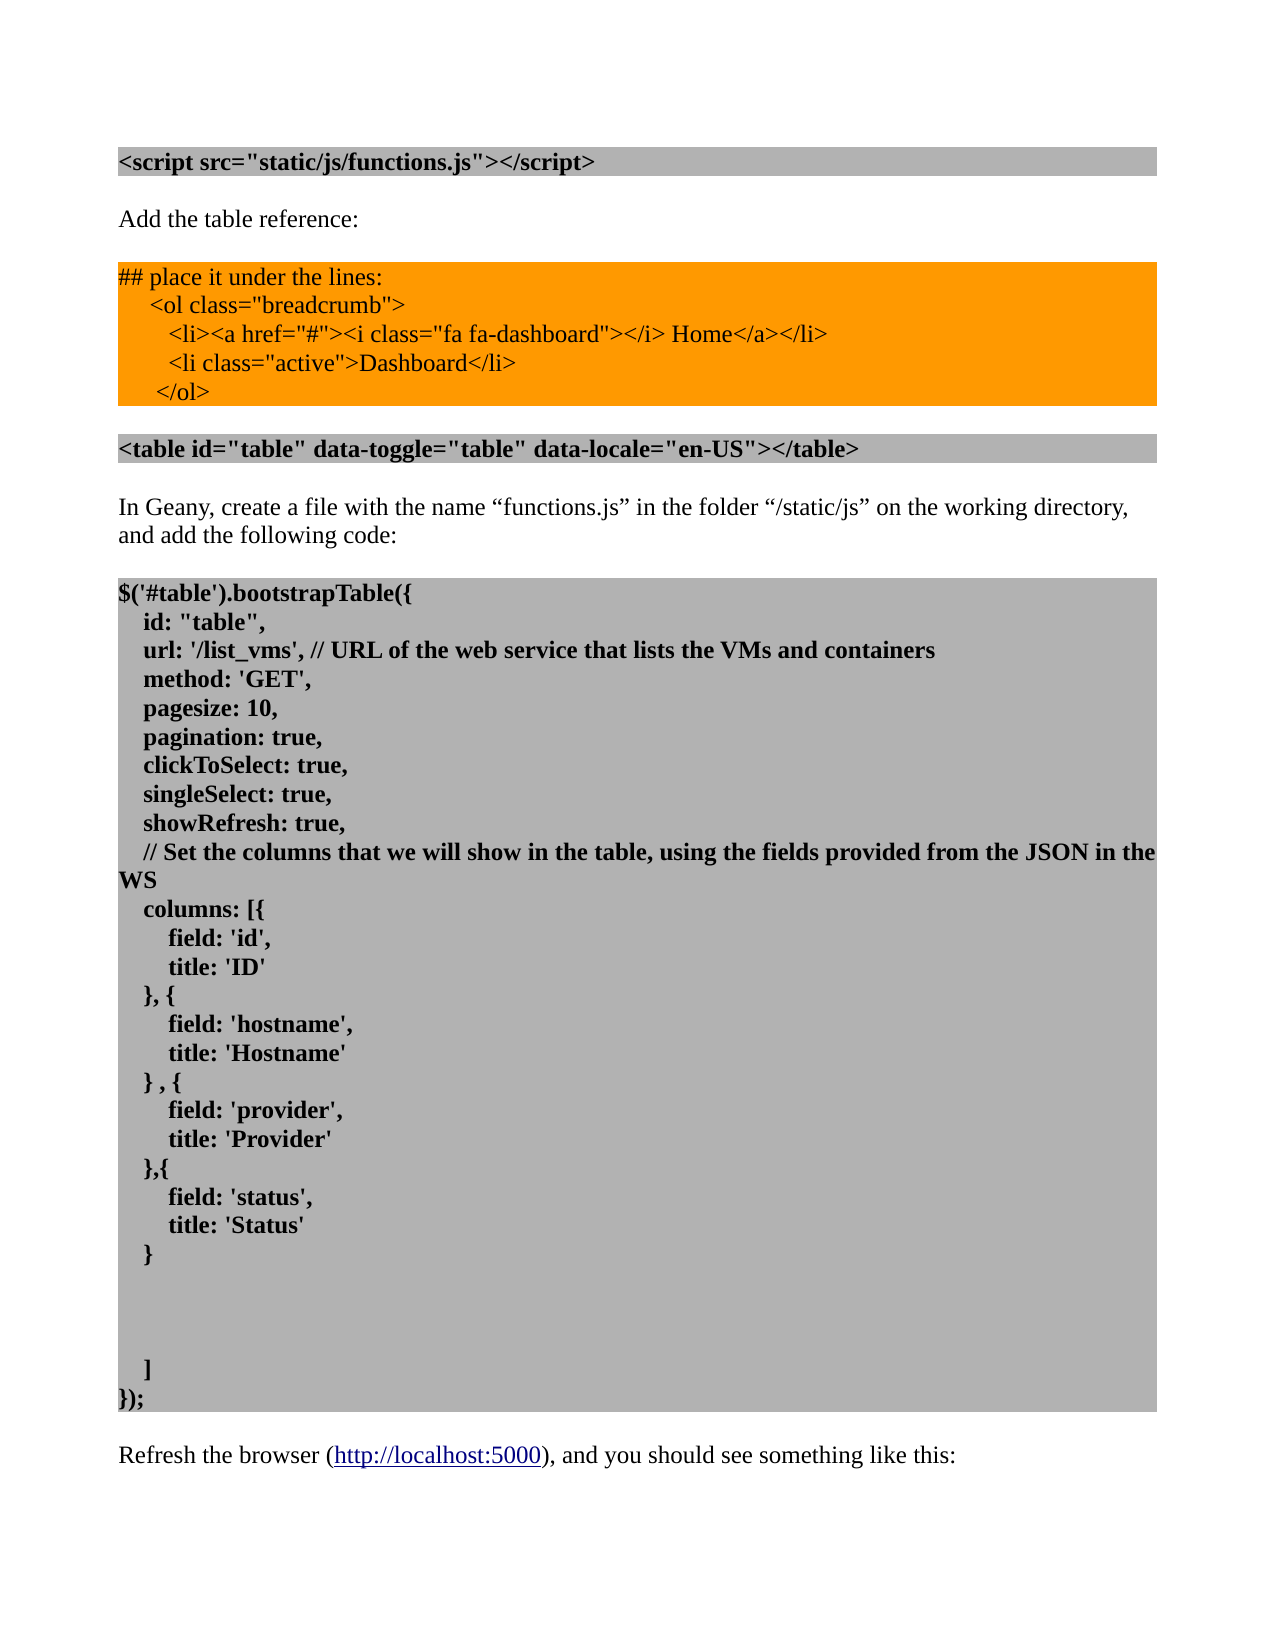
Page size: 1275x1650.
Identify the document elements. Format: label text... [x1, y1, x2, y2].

text url: '/list_vms', // URL of the web service that lists the VMs and containers [118, 636, 1157, 664]
text clickToSelect: true, [118, 751, 1157, 779]
text <script src="static/js/functions.js"></script> [118, 147, 1157, 176]
text title: 'Hostname' [118, 1038, 1157, 1067]
text field: 'provider', [118, 1096, 1157, 1124]
text pagesize: 10, [118, 693, 1157, 722]
text title: 'Status' [118, 1211, 1157, 1239]
text singleSelect: true, [118, 779, 1157, 808]
text } [118, 1239, 1157, 1268]
text title: 'ID' [118, 952, 1157, 981]
text },{ [118, 1153, 1157, 1182]
text showRefresh: true, [118, 808, 1157, 837]
text }); [118, 1383, 1157, 1412]
text <ol class="breadcrumb"> [118, 291, 1157, 319]
text field: 'id', [118, 923, 1157, 952]
text <table id="table" data-toggle="table" data-locale="en-US"></table> [118, 434, 1157, 463]
text <li><a href="#"><i class="fa fa-dashboard"></i> Home</a></li> [118, 319, 1157, 348]
text </ol> [118, 377, 1157, 406]
text $('#table').bootstrapTable({ [118, 578, 1157, 607]
text field: 'status', [118, 1182, 1157, 1211]
text ] [118, 1354, 1157, 1383]
text id: "table", [118, 607, 1157, 636]
text Refresh the browser (http://localhost:5000), and you should see something like this: [118, 1441, 1157, 1469]
text field: 'hostname', [118, 1009, 1157, 1038]
text }, { [118, 981, 1157, 1009]
text ## place it under the lines: [118, 262, 1157, 291]
text method: 'GET', [118, 664, 1157, 693]
text title: 'Provider' [118, 1124, 1157, 1153]
text // Set the columns that we will show in the table, using the fields provided from the JSON in the WS [118, 837, 1157, 894]
text Add the table reference: [118, 204, 1157, 233]
text } , { [118, 1067, 1157, 1096]
text pagination: true, [118, 722, 1157, 751]
text <li class="active">Dashboard</li> [118, 348, 1157, 377]
text columns: [{ [118, 894, 1157, 923]
text In Geany, create a file with the name “functions.js” in the folder “/static/js” on the working directory, and add the following code: [118, 492, 1157, 549]
